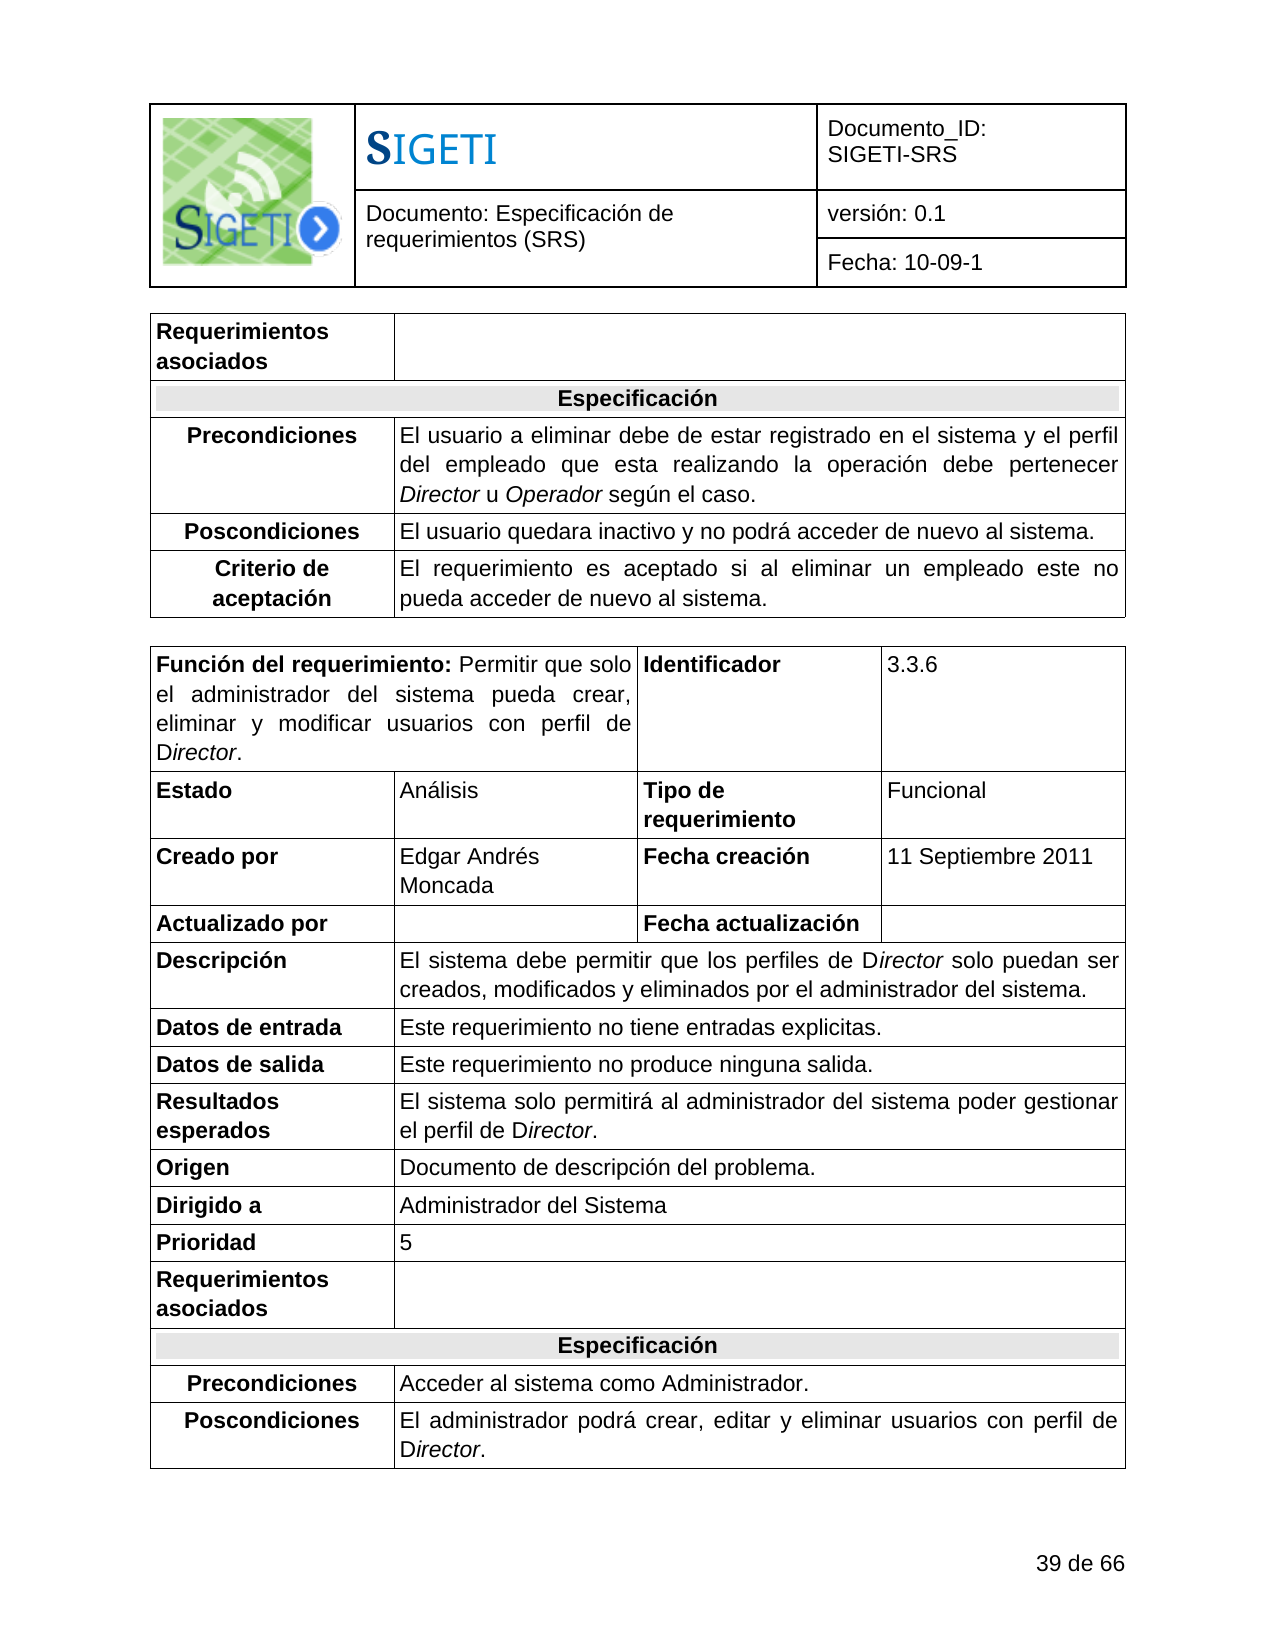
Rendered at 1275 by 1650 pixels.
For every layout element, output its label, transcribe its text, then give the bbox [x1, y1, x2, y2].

table_cell Documento de descripción del problema. [395, 1150, 1125, 1186]
table_cell Análisis [395, 772, 637, 838]
table_header Identificador [638, 647, 881, 771]
table_cell El sistema debe permitir que los perfiles de Director solo puedan ser creados, modificados y eliminados por el administrador del sistema. [395, 943, 1125, 1008]
picture [162, 118, 343, 266]
table_cell Fecha actualización [638, 906, 881, 942]
table_cell [882, 906, 1125, 942]
table_cell Descripción [151, 943, 394, 1008]
table_header 3.3.6 [882, 647, 1125, 771]
table_cell Funcional [882, 772, 1125, 838]
table_cell El sistema solo permitirá al administrador del sistema poder gestionar el perfil de Director. [395, 1084, 1125, 1149]
table_cell Edgar Andrés Moncada [395, 839, 637, 904]
table_cell Este requerimiento no tiene entradas explicitas. [395, 1009, 1125, 1046]
table_cell Criterio de aceptación [151, 551, 394, 617]
table_cell Dirigido a [151, 1187, 394, 1224]
table_cell [395, 1262, 1125, 1327]
table_cell 5 [395, 1225, 1125, 1261]
table_cell Este requerimiento no produce ninguna salida. [395, 1047, 1125, 1083]
table_cell Actualizado por [151, 906, 394, 942]
table_cell Tipo de requerimiento [638, 772, 881, 838]
table_cell El usuario quedara inactivo y no podrá acceder de nuevo al sistema. [395, 514, 1125, 550]
table_cell Acceder al sistema como Administrador. [395, 1366, 1125, 1402]
table_cell Resultados esperados [151, 1084, 394, 1149]
table_cell [395, 906, 637, 942]
table_cell Especificación [151, 1329, 1125, 1364]
table_cell Creado por [151, 839, 394, 904]
table_cell Estado [151, 772, 394, 838]
table_cell [395, 314, 1125, 380]
table_cell Administrador del Sistema [395, 1187, 1125, 1224]
table_cell Datos de entrada [151, 1009, 394, 1046]
table_cell Precondiciones [151, 1366, 394, 1402]
table_cell El requerimiento es aceptado si al eliminar un empleado este no pueda acceder de nuevo al sistema. [395, 551, 1125, 617]
table_cell El usuario a eliminar debe de estar registrado en el sistema y el perfil del empleado que esta realizando la operación debe pertenecer Director u Operador según el caso. [395, 418, 1125, 513]
table_cell Poscondiciones [151, 514, 394, 550]
table_cell Fecha creación [638, 839, 881, 904]
table_cell El administrador podrá crear, editar y eliminar usuarios con perfil de Director. [395, 1403, 1125, 1468]
table_cell Origen [151, 1150, 394, 1186]
table_cell Requerimientos asociados [151, 314, 394, 380]
table_cell 11 Septiembre 2011 [882, 839, 1125, 904]
table_cell Precondiciones [151, 418, 394, 513]
table_cell Requerimientos asociados [151, 1262, 394, 1327]
table_cell Especificación [151, 381, 1125, 417]
table_cell Prioridad [151, 1225, 394, 1261]
table_cell Poscondiciones [151, 1403, 394, 1468]
table_cell Datos de salida [151, 1047, 394, 1083]
table_header Función del requerimiento: Permitir que solo el administrador del sistema pueda crear, eliminar y modificar usuarios con perfil de Director. [151, 647, 637, 771]
